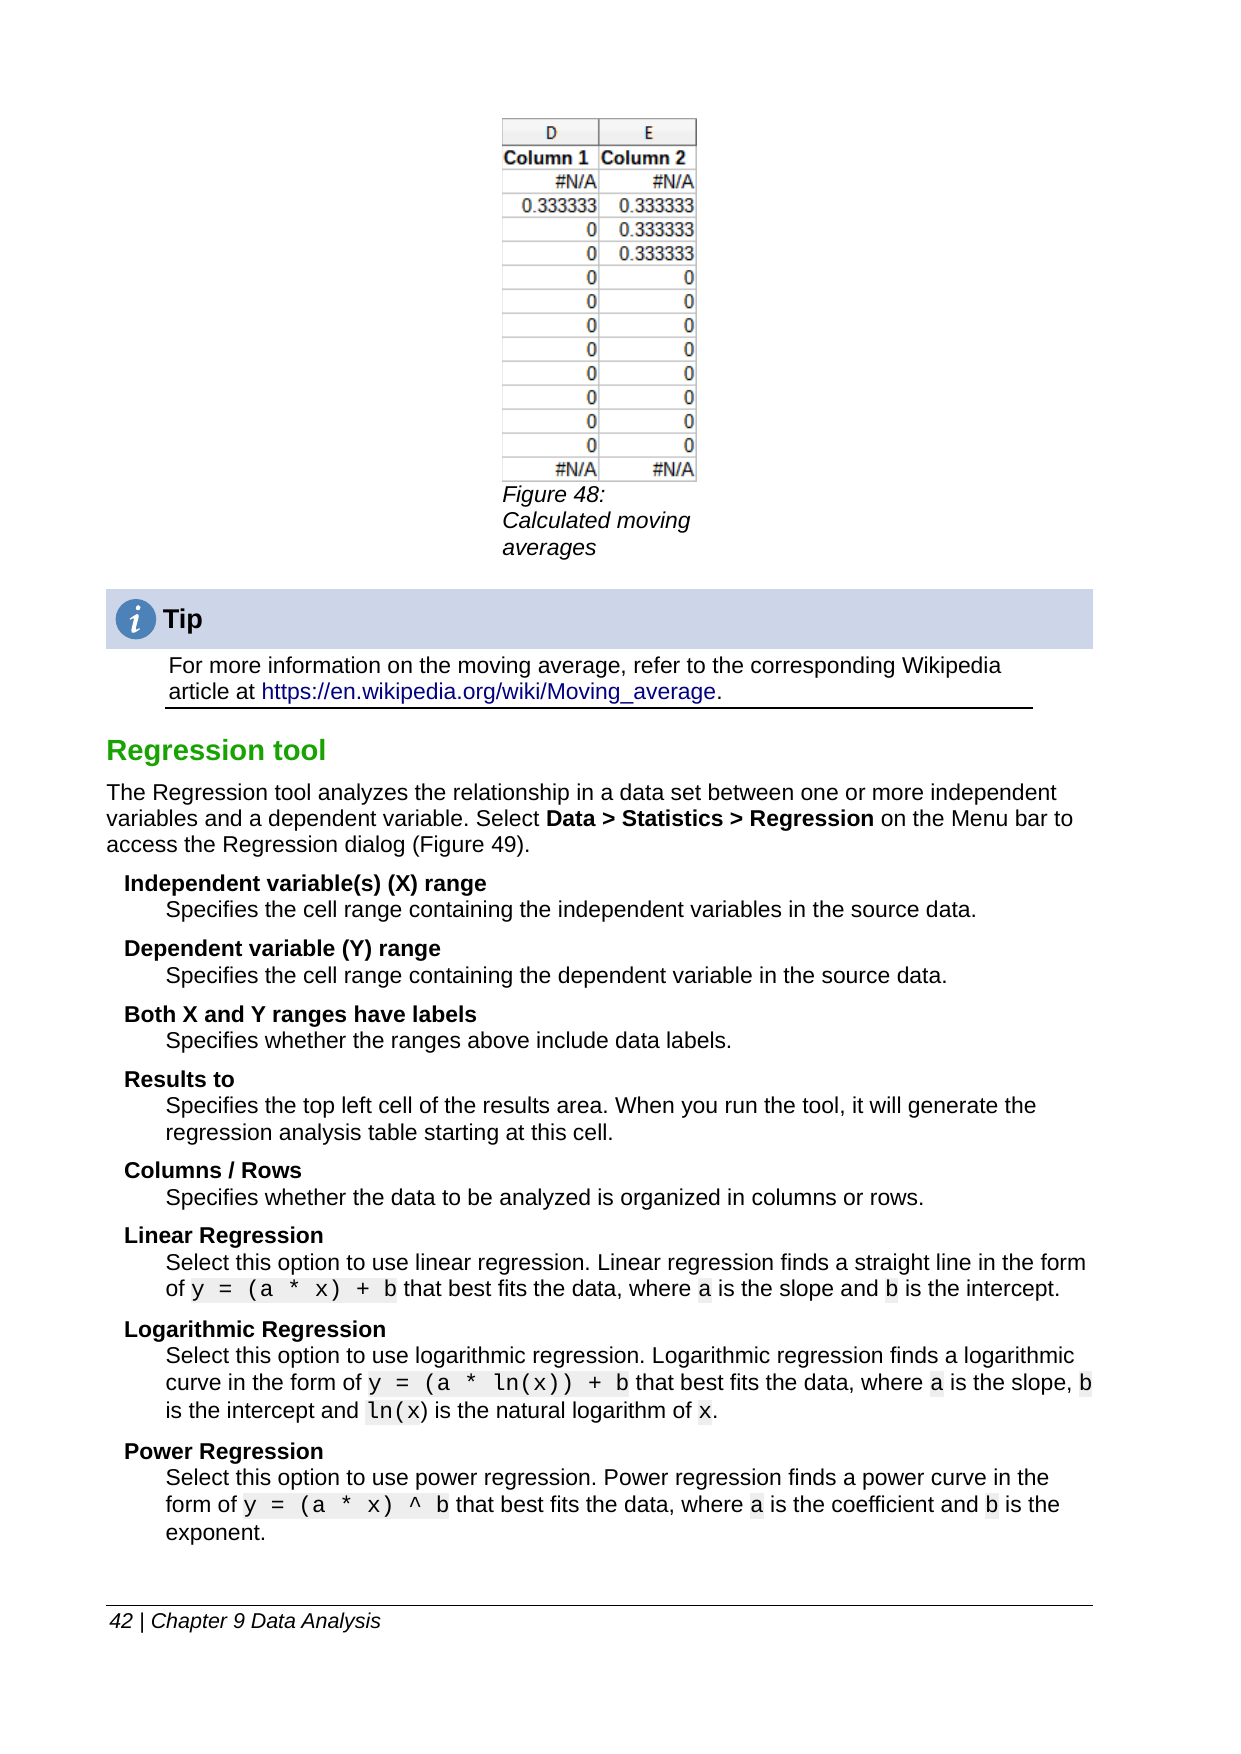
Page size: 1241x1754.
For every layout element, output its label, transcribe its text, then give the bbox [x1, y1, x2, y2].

text Specifies whether the data to be analyzed is organized in columns or rows. [165, 1184, 1093, 1210]
subtitle Regression tool [106, 733, 1093, 767]
text Dependent variable (Y) range [124, 935, 1093, 962]
text Select this option to use linear regression. Linear regression finds a straight line in the form of y = (a * x) + b that best fits the data, where a is the slope and b is the intercept. [165, 1249, 1093, 1303]
text Independent variable(s) (X) range [124, 870, 1093, 896]
text Power Regression [124, 1438, 1093, 1464]
picture [502, 118, 697, 482]
text Both X and Y ranges have labels [124, 1001, 1093, 1027]
text Specifies the top left cell of the results area. When you run the tool, it will generate the regression analysis table starting at this cell. [165, 1092, 1093, 1145]
text Select this option to use power regression. Power regression finds a power curve in the form of y = (a * x) ^ b that best fits the data, where a is the coefficient and b is the exponent. [165, 1464, 1093, 1545]
text Specifies whether the ranges above include data labels. [165, 1027, 1093, 1053]
text Specifies the cell range containing the dependent variable in the source data. [165, 962, 1093, 988]
text Logarithmic Regression [124, 1316, 1093, 1342]
subtitle Tip [106, 589, 1093, 649]
text Specifies the cell range containing the independent variables in the source data. [165, 896, 1093, 923]
text Linear Regression [124, 1222, 1093, 1249]
text Select this option to use logarithmic regression. Logarithmic regression finds a logarithmic curve in the form of y = (a * ln(x)) + b that best fits the data, where a is the slope, b is the intercept and ln(x) is the natural logarithm of x. [165, 1342, 1093, 1425]
text For more information on the moving average, refer to the corresponding Wikipedia article at https://en.wikipedia.org/wiki/Moving_average. [165, 649, 1033, 707]
text The Regression tool analyzes the relationship in a data set between one or more independent variables and a dependent variable. Select Data > Statistics > Regression on the Menu bar to access the Regression dialog (Figure 49). [106, 778, 1093, 858]
text Columns / Rows [124, 1157, 1093, 1184]
text Figure 48: Calculated moving averages [502, 482, 697, 560]
text Results to [124, 1066, 1093, 1092]
